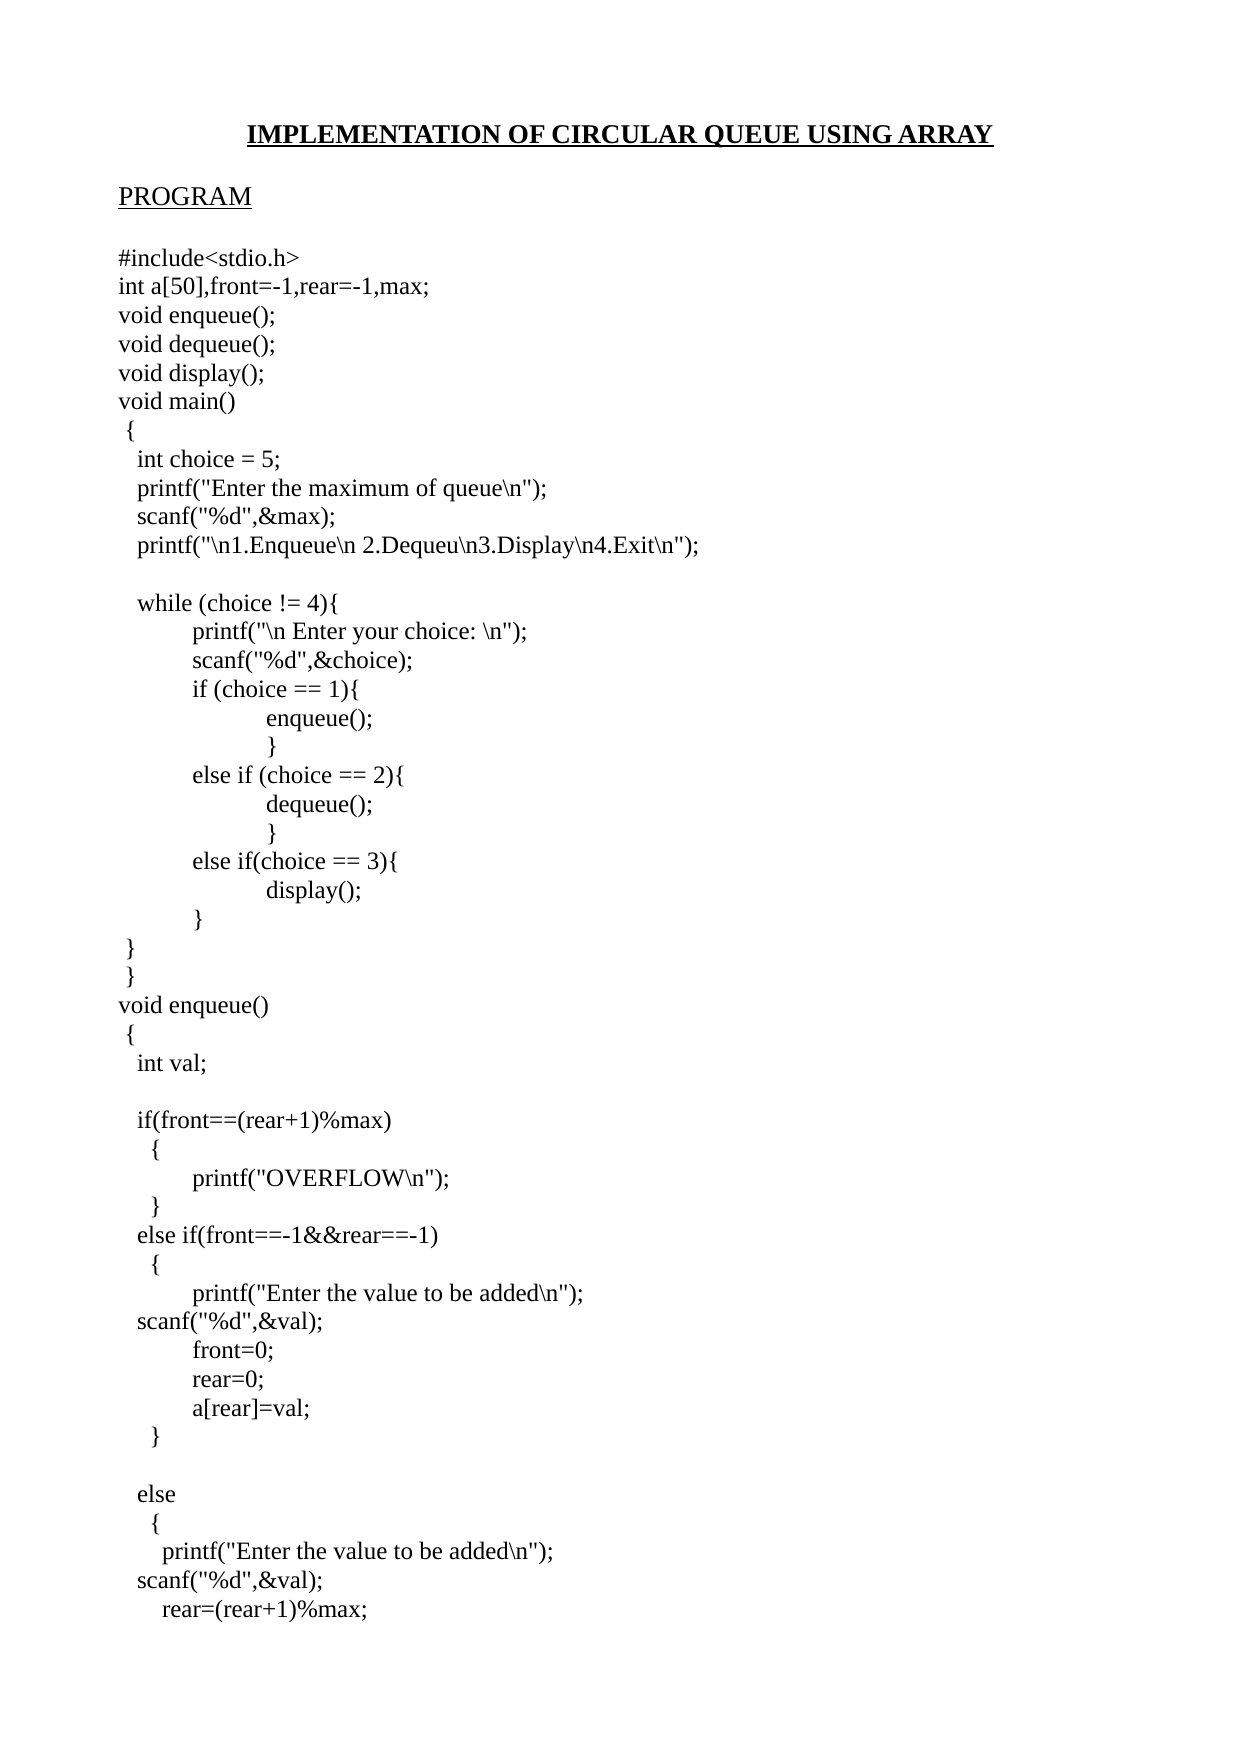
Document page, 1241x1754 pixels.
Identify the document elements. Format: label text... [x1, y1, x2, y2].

text void dequeue(); [118, 329, 1122, 358]
text { [118, 1508, 1122, 1536]
text while (choice != 4){ [118, 588, 1122, 616]
text front=0; [118, 1335, 1122, 1364]
text printf("OVERFLOW\n"); [118, 1163, 1122, 1191]
text IMPLEMENTATION OF CIRCULAR QUEUE USING ARRAY [118, 118, 1122, 149]
text if(front==(rear+1)%max) [118, 1105, 1122, 1134]
text enqueue(); [118, 703, 1122, 731]
text int choice = 5; [118, 444, 1122, 473]
text void enqueue(); [118, 300, 1122, 329]
text display(); [118, 875, 1122, 904]
text printf("\n Enter your choice: \n"); [118, 616, 1122, 645]
text rear=0; [118, 1364, 1122, 1393]
text } [118, 961, 1122, 990]
text printf("Enter the value to be added\n"); [118, 1278, 1122, 1306]
text PROGRAM [118, 180, 1122, 212]
text printf("\n1.Enqueue\n 2.Dequeu\n3.Display\n4.Exit\n"); [118, 530, 1122, 559]
text void enqueue() [118, 990, 1122, 1019]
text scanf("%d",&val); [118, 1306, 1122, 1335]
text } [118, 904, 1122, 933]
text else if(choice == 3){ [118, 846, 1122, 875]
text scanf("%d",&choice); [118, 645, 1122, 674]
text { [118, 1249, 1122, 1278]
text rear=(rear+1)%max; [118, 1594, 1122, 1623]
text int a[50],front=-1,rear=-1,max; [118, 271, 1122, 300]
text { [118, 1134, 1122, 1163]
text } [118, 933, 1122, 961]
text int val; [118, 1048, 1122, 1076]
text } [118, 731, 1122, 760]
text } [118, 1191, 1122, 1220]
text printf("Enter the maximum of queue\n"); [118, 473, 1122, 501]
text else if (choice == 2){ [118, 760, 1122, 789]
text { [118, 1019, 1122, 1048]
text else [118, 1479, 1122, 1508]
text printf("Enter the value to be added\n"); [118, 1536, 1122, 1565]
text a[rear]=val; [118, 1393, 1122, 1421]
text dequeue(); [118, 789, 1122, 818]
text void display(); [118, 358, 1122, 386]
text scanf("%d",&max); [118, 501, 1122, 530]
text #include<stdio.h> [118, 243, 1122, 271]
text } [118, 818, 1122, 846]
text scanf("%d",&val); [118, 1565, 1122, 1594]
text } [118, 1421, 1122, 1450]
text { [118, 415, 1122, 444]
text if (choice == 1){ [118, 674, 1122, 703]
text void main() [118, 386, 1122, 415]
text else if(front==-1&&rear==-1) [118, 1220, 1122, 1249]
